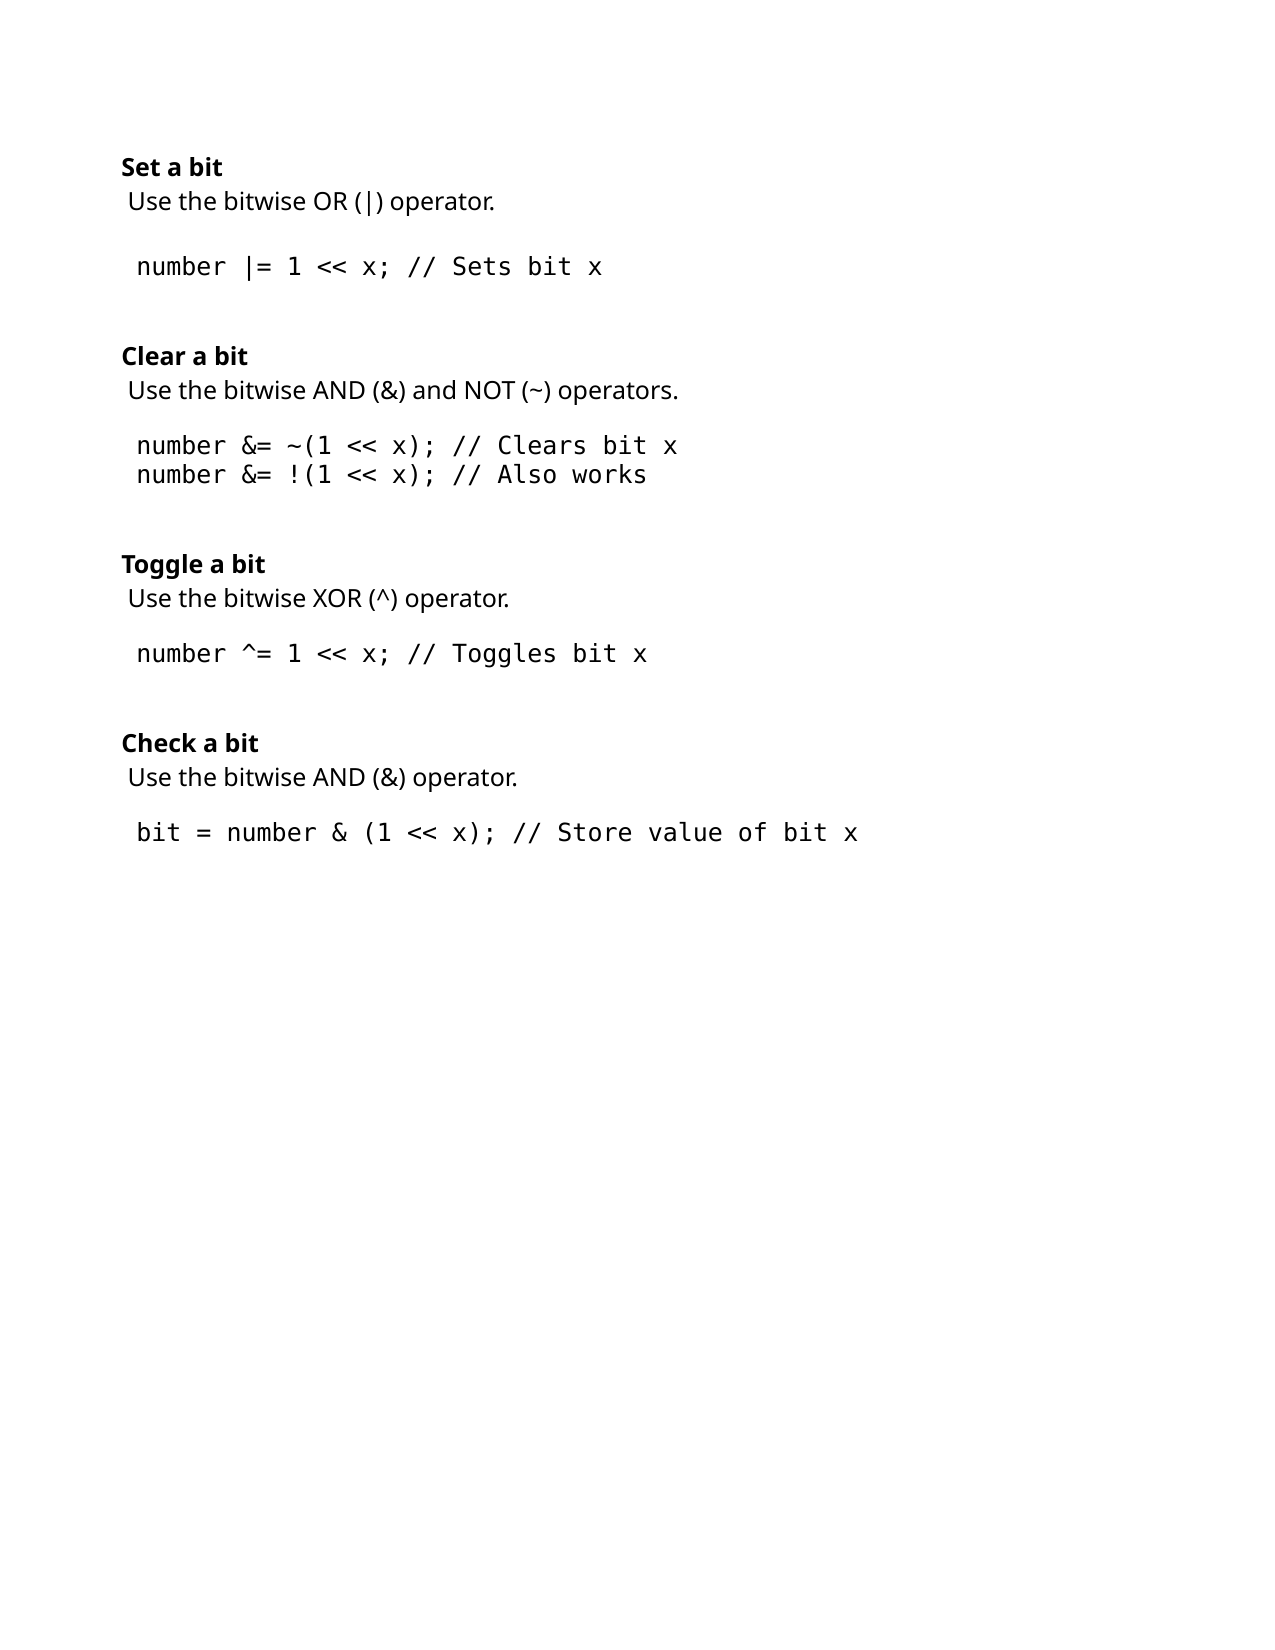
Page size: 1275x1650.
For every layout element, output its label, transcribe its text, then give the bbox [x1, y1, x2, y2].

table_header Set a bit Use the bitwise OR (|) operator. number |= 1 << x; // Sets bit x Clear a bit Use the bitwise AND (&) and NOT (~) operators. number &= ~(1 << x); // Clears bit x number &= !(1 << x); // Also works Toggle a bit Use the bitwise XOR (^) operator. number ^= 1 << x; // Toggles bit x Check a bit Use the bitwise AND (&) operator. bit = number & (1 << x); // Store value of bit x [118, 147, 1125, 850]
